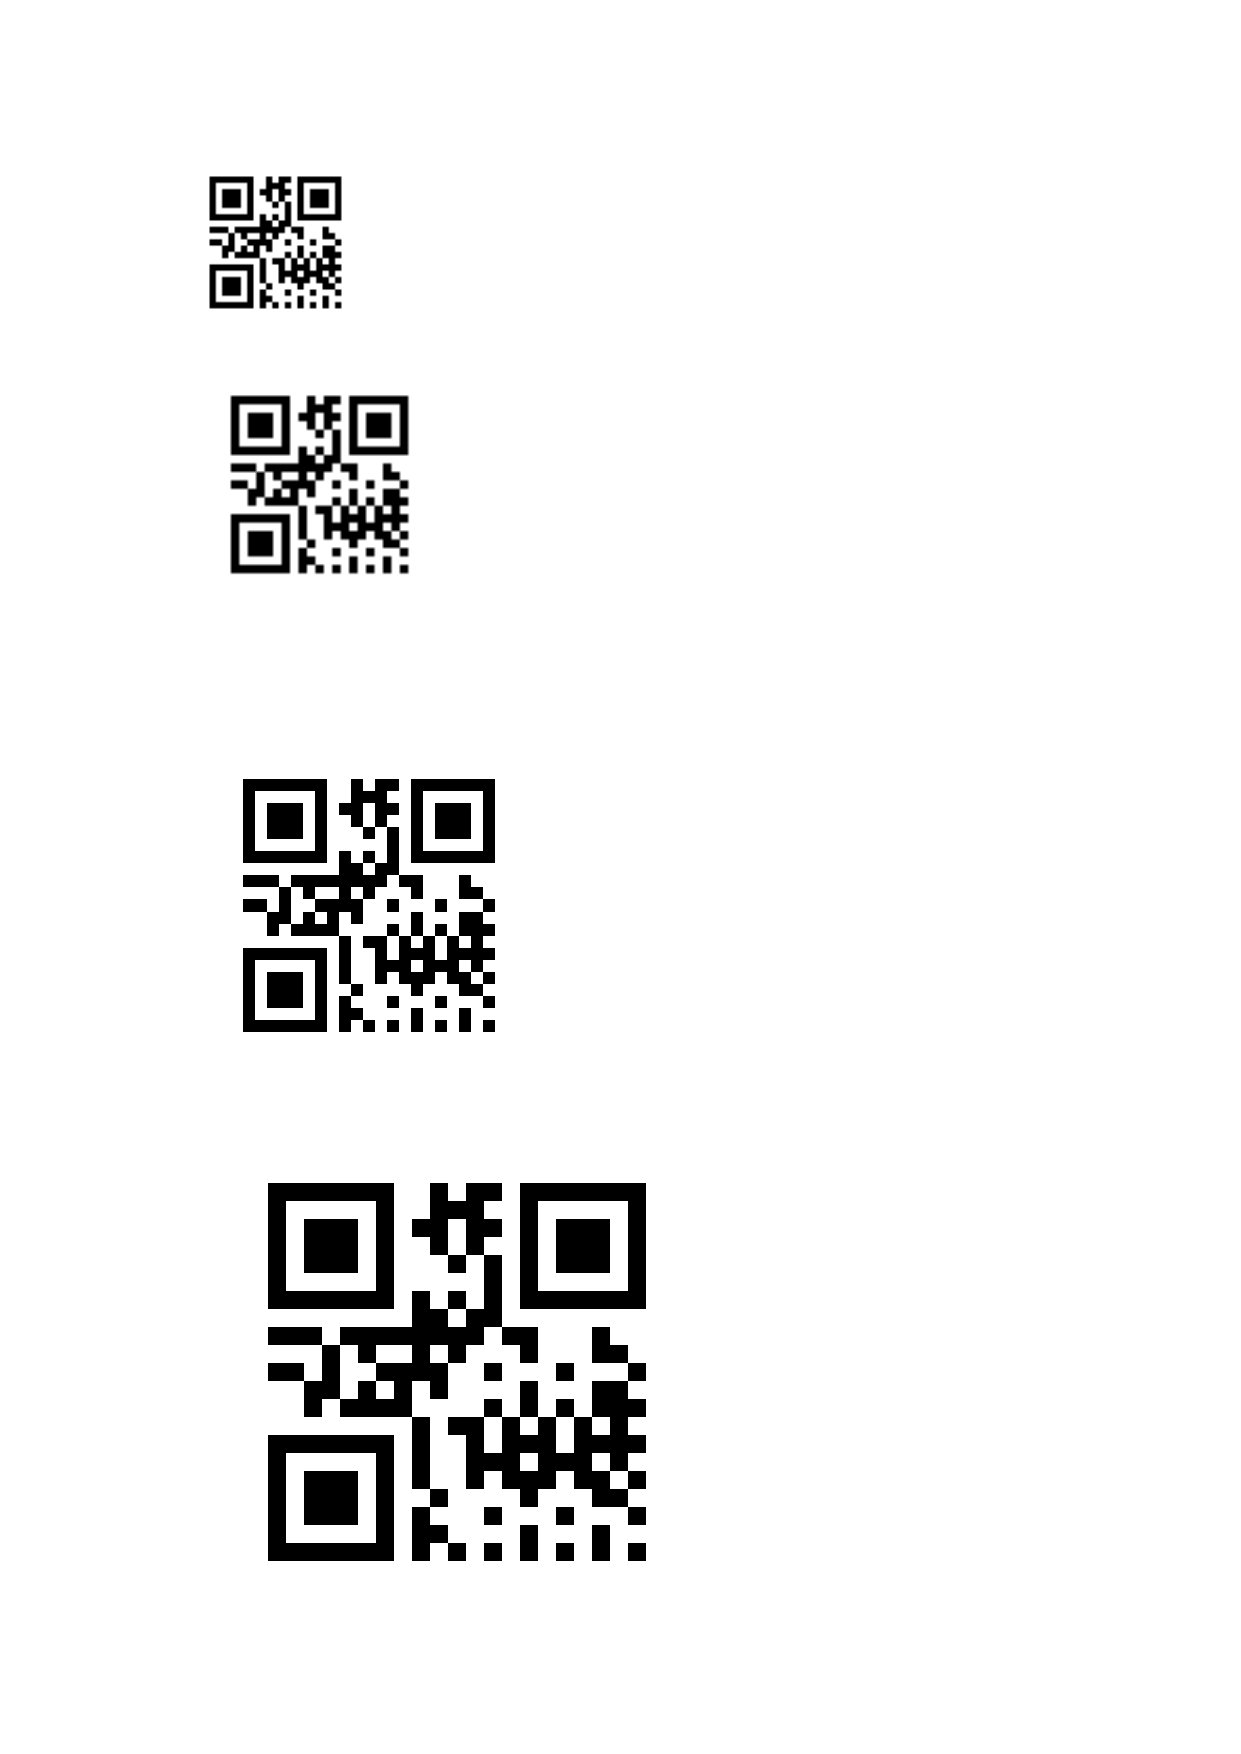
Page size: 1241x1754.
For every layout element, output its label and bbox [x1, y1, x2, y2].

picture [185, 152, 367, 334]
picture [195, 732, 544, 1081]
picture [196, 1111, 719, 1634]
picture [198, 363, 443, 608]
